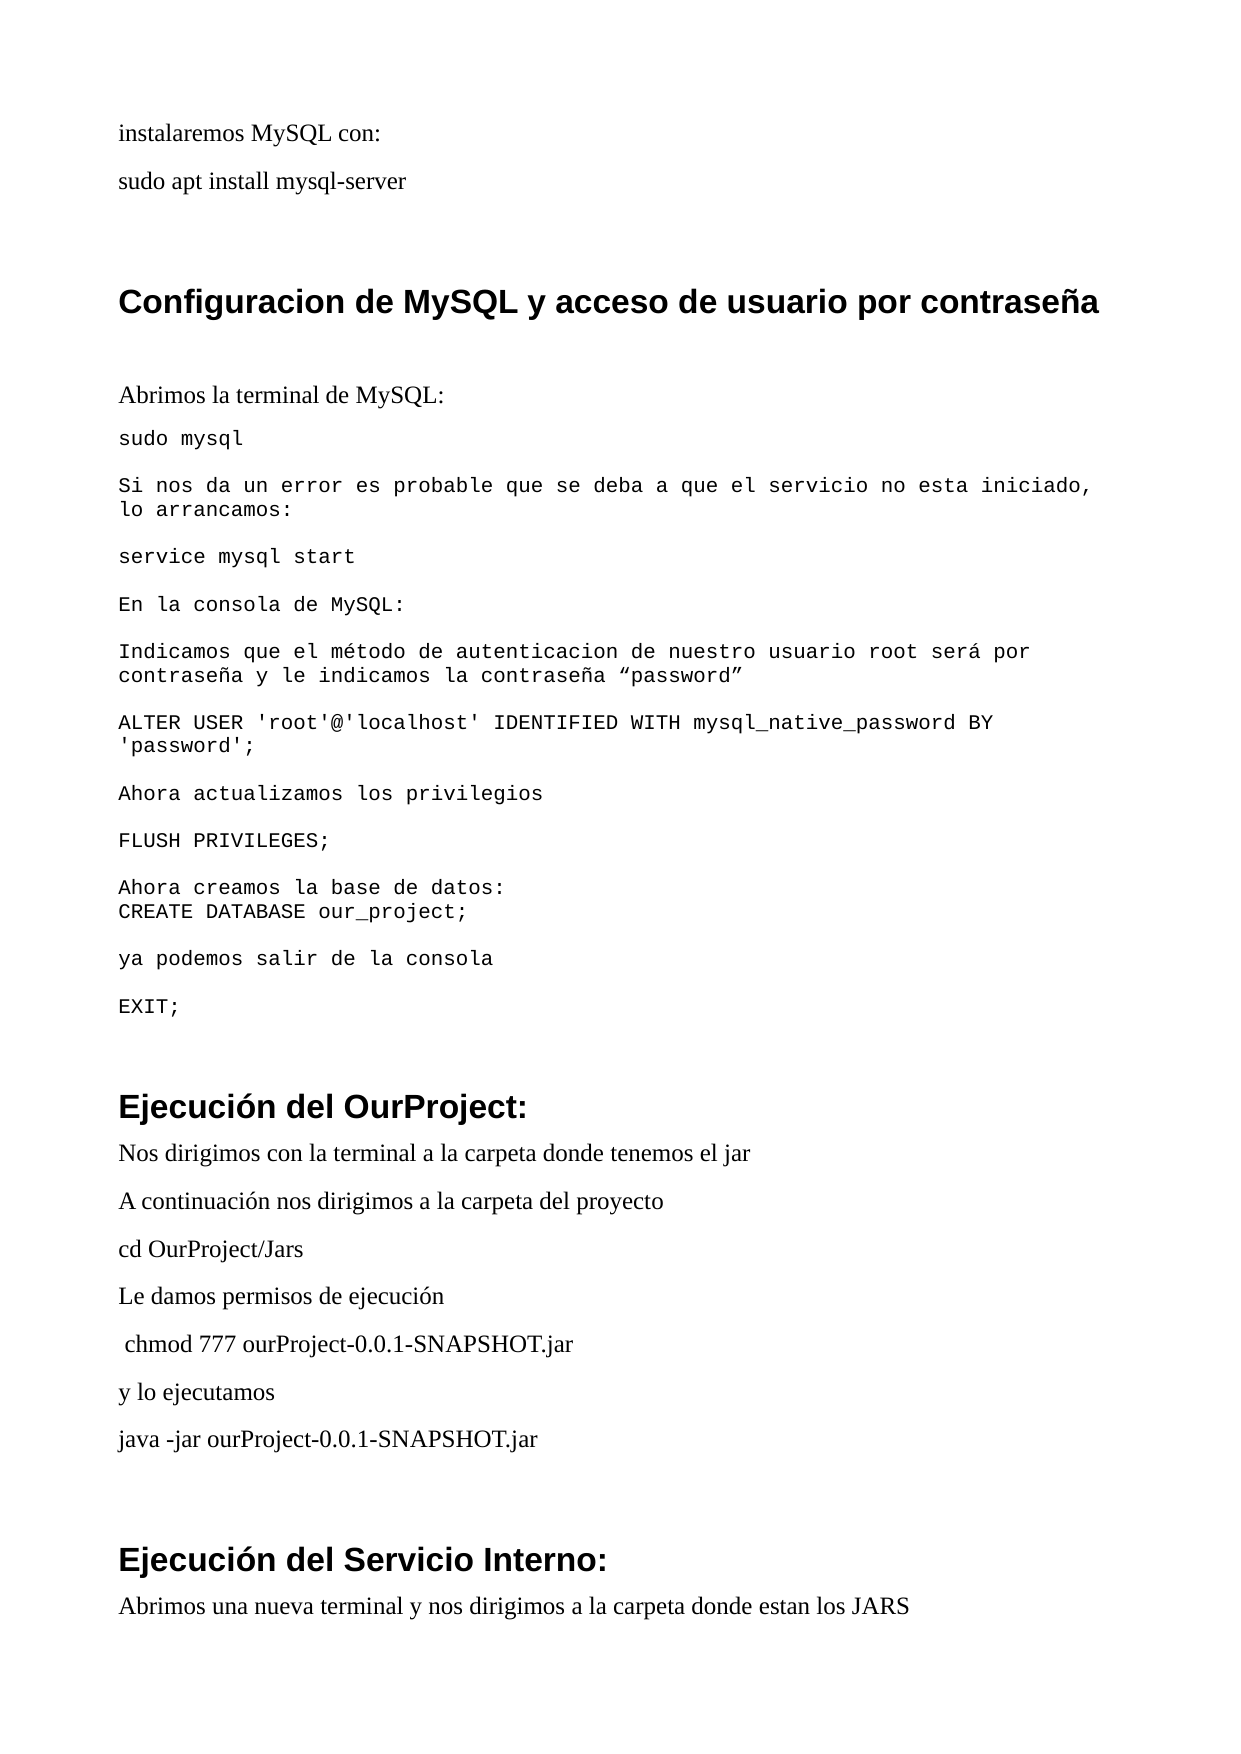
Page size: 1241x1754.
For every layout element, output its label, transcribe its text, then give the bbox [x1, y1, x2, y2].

text A continuación nos dirigimos a la carpeta del proyecto [118, 1186, 1122, 1215]
text y lo ejecutamos [118, 1377, 1122, 1405]
subtitle Ejecución del Servicio Interno: [118, 1540, 1122, 1579]
text ya podemos salir de la consola [118, 948, 1122, 972]
text ALTER USER 'root'@'localhost' IDENTIFIED WITH mysql_native_password BY 'password'; [118, 712, 1122, 759]
text instalaremos MySQL con: [118, 118, 1122, 147]
text En la consola de MySQL: [118, 594, 1122, 617]
subtitle Configuracion de MySQL y acceso de usuario por contraseña [118, 282, 1122, 320]
text FLUSH PRIVILEGES; [118, 830, 1122, 854]
text Ahora creamos la base de datos: [118, 877, 1122, 901]
text CREATE DATABASE our_project; [118, 901, 1122, 925]
text Si nos da un error es probable que se deba a que el servicio no esta iniciado, lo arrancamos: [118, 475, 1122, 523]
text Nos dirigimos con la terminal a la carpeta donde tenemos el jar [118, 1138, 1122, 1167]
text Abrimos la terminal de MySQL: [118, 381, 1122, 409]
text Ahora actualizamos los privilegios [118, 783, 1122, 806]
text chmod 777 ourProject-0.0.1-SNAPSHOT.jar [118, 1329, 1122, 1358]
text Le damos permisos de ejecución [118, 1281, 1122, 1310]
text service mysql start [118, 546, 1122, 570]
text sudo mysql [118, 428, 1122, 452]
text sudo apt install mysql-server [118, 166, 1122, 194]
subtitle Ejecución del OurProject: [118, 1087, 1122, 1126]
text Abrimos una nueva terminal y nos dirigimos a la carpeta donde estan los JARS [118, 1591, 1122, 1620]
text EXIT; [118, 996, 1122, 1019]
text Indicamos que el método de autenticacion de nuestro usuario root será por contraseña y le indicamos la contraseña “password” [118, 641, 1122, 688]
text cd OurProject/Jars [118, 1234, 1122, 1262]
text java -jar ourProject-0.0.1-SNAPSHOT.jar [118, 1424, 1122, 1453]
